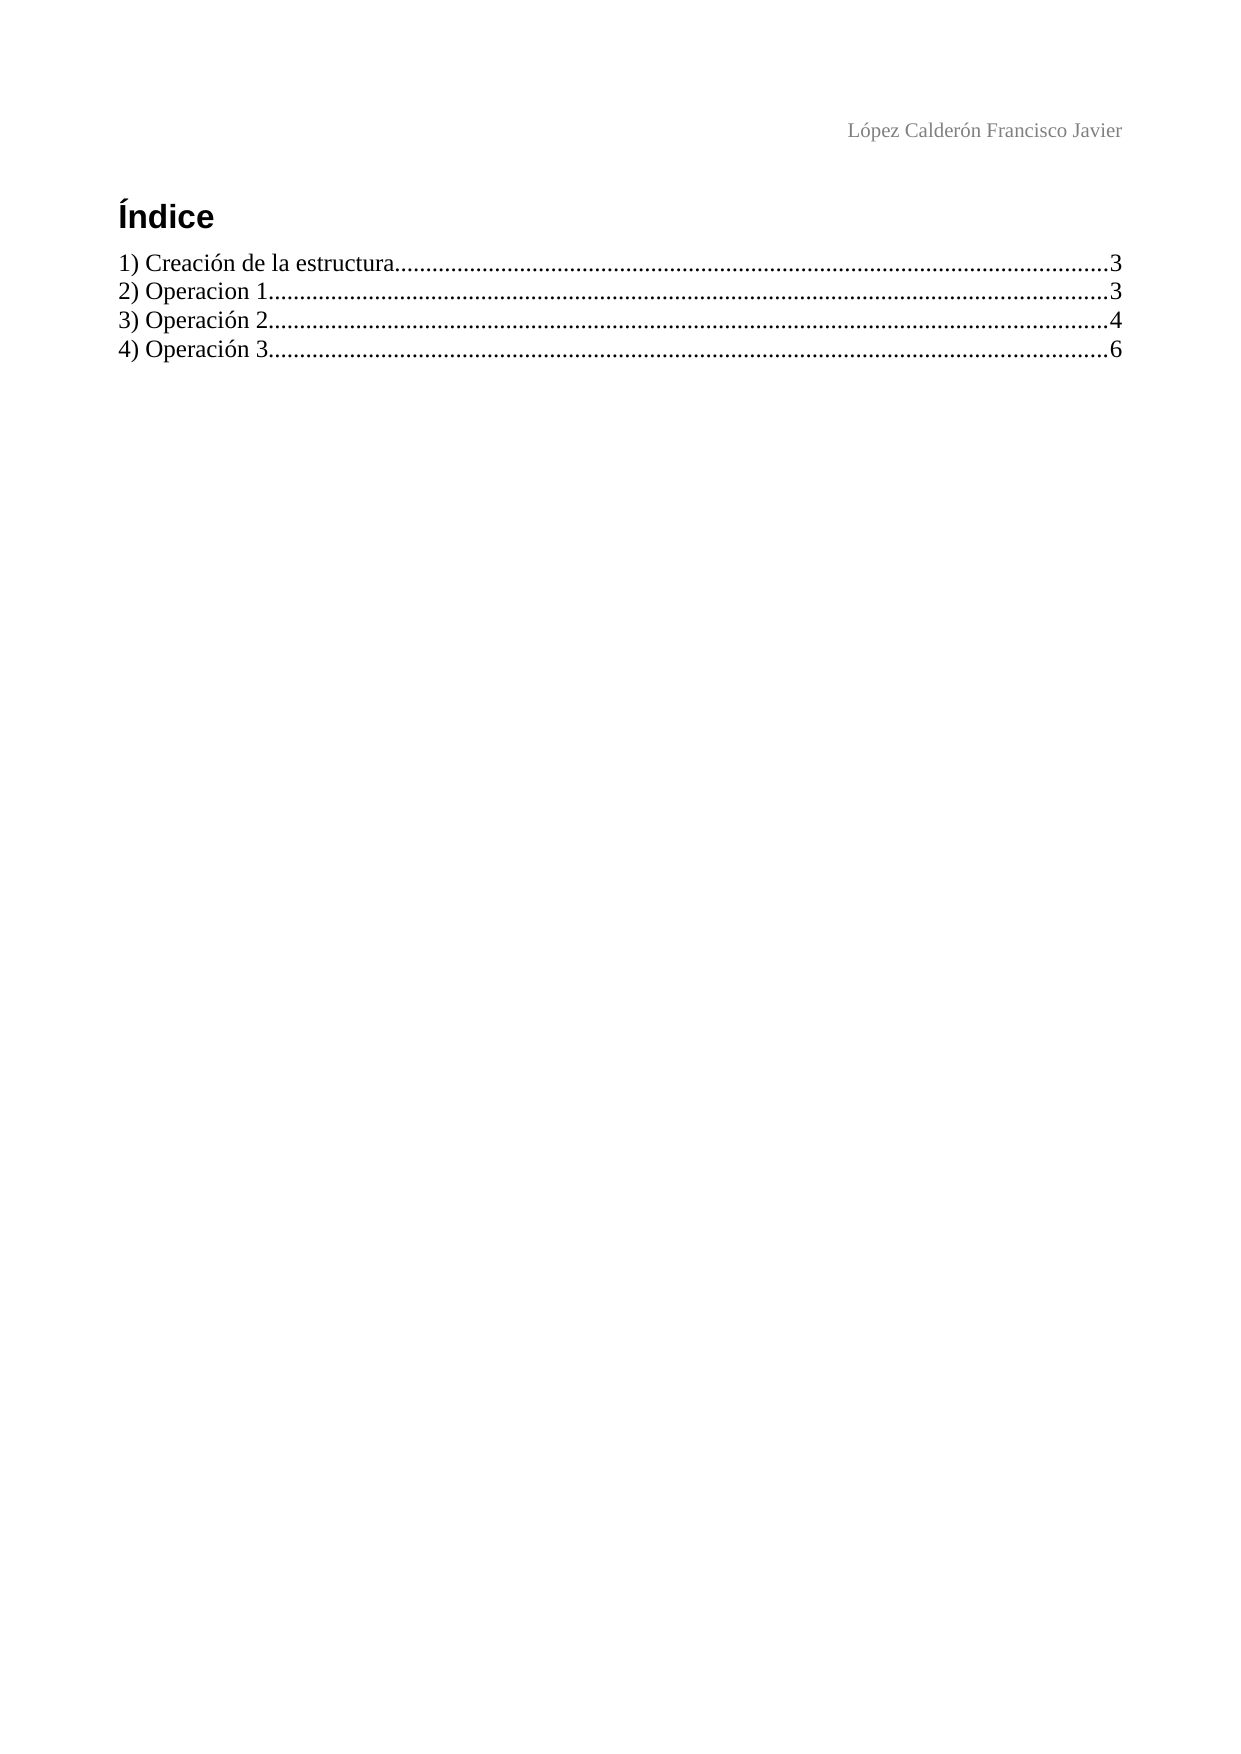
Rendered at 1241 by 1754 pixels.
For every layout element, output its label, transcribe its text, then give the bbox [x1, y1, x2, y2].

text 1) Creación de la estructura 3 [118, 248, 1122, 276]
text 3) Operación 2 4 [118, 305, 1122, 334]
subtitle Índice [118, 197, 1122, 235]
text 4) Operación 3 6 [118, 334, 1122, 363]
text 2) Operacion 1 3 [118, 276, 1122, 305]
